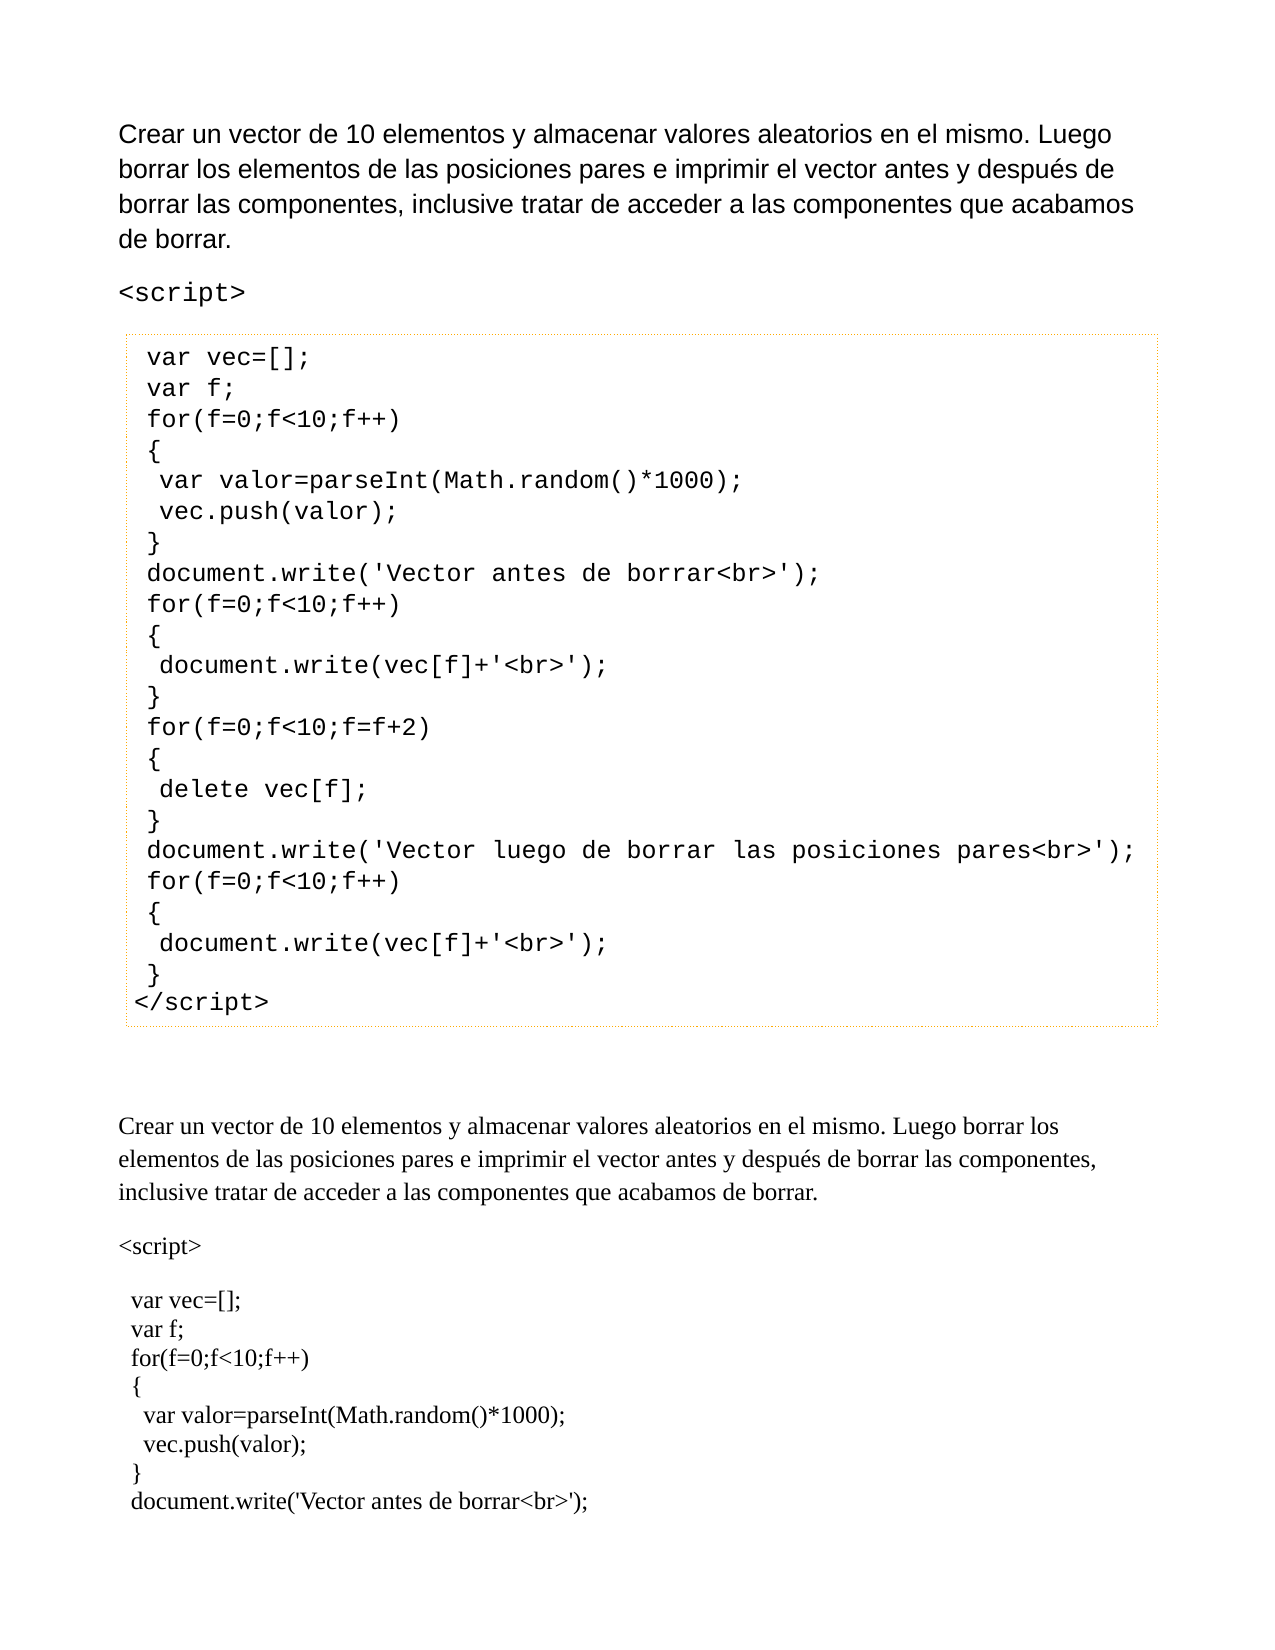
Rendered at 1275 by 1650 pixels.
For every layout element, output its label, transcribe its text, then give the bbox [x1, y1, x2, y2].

text Crear un vector de 10 elementos y almacenar valores aleatorios en el mismo. Luego borrar los elementos de las posiciones pares e imprimir el vector antes y después de borrar las componentes, inclusive tratar de acceder a las componentes que acabamos de borrar. [118, 1111, 1157, 1206]
text vec.push(valor); [126, 488, 1157, 519]
text document.write('Vector luego de borrar las posiciones pares<br>'); [126, 828, 1157, 858]
text document.write('Vector antes de borrar<br>'); [118, 1486, 1157, 1515]
text for(f=0;f<10;f++) [118, 1343, 1157, 1371]
text var valor=parseInt(Math.random()*1000); [126, 458, 1157, 488]
text Crear un vector de 10 elementos y almacenar valores aleatorios en el mismo. Luego borrar los elementos de las posiciones pares e imprimir el vector antes y después de borrar las componentes, inclusive tratar de acceder a las componentes que acabamos de borrar. [118, 118, 1157, 254]
text var f; [118, 1314, 1157, 1343]
text } [118, 1458, 1157, 1486]
text } [126, 519, 1157, 550]
text document.write('Vector antes de borrar<br>'); [126, 550, 1157, 581]
text </script> [126, 982, 1157, 1026]
text <script> [118, 279, 1157, 309]
text document.write(vec[f]+'<br>'); [126, 643, 1157, 673]
text for(f=0;f<10;f=f+2) [126, 704, 1157, 735]
text { [126, 889, 1157, 920]
text var valor=parseInt(Math.random()*1000); [118, 1400, 1157, 1429]
text { [126, 735, 1157, 766]
text <script> [118, 1231, 1157, 1260]
text { [126, 612, 1157, 643]
text { [126, 427, 1157, 458]
text var vec=[]; [126, 334, 1157, 365]
text for(f=0;f<10;f++) [126, 581, 1157, 612]
text vec.push(valor); [118, 1429, 1157, 1458]
text } [126, 951, 1157, 982]
text document.write(vec[f]+'<br>'); [126, 920, 1157, 951]
text var vec=[]; [118, 1285, 1157, 1314]
text { [118, 1371, 1157, 1400]
text for(f=0;f<10;f++) [126, 396, 1157, 427]
text } [126, 673, 1157, 704]
text delete vec[f]; [126, 766, 1157, 797]
text var f; [126, 365, 1157, 396]
text for(f=0;f<10;f++) [126, 858, 1157, 889]
text } [126, 797, 1157, 828]
